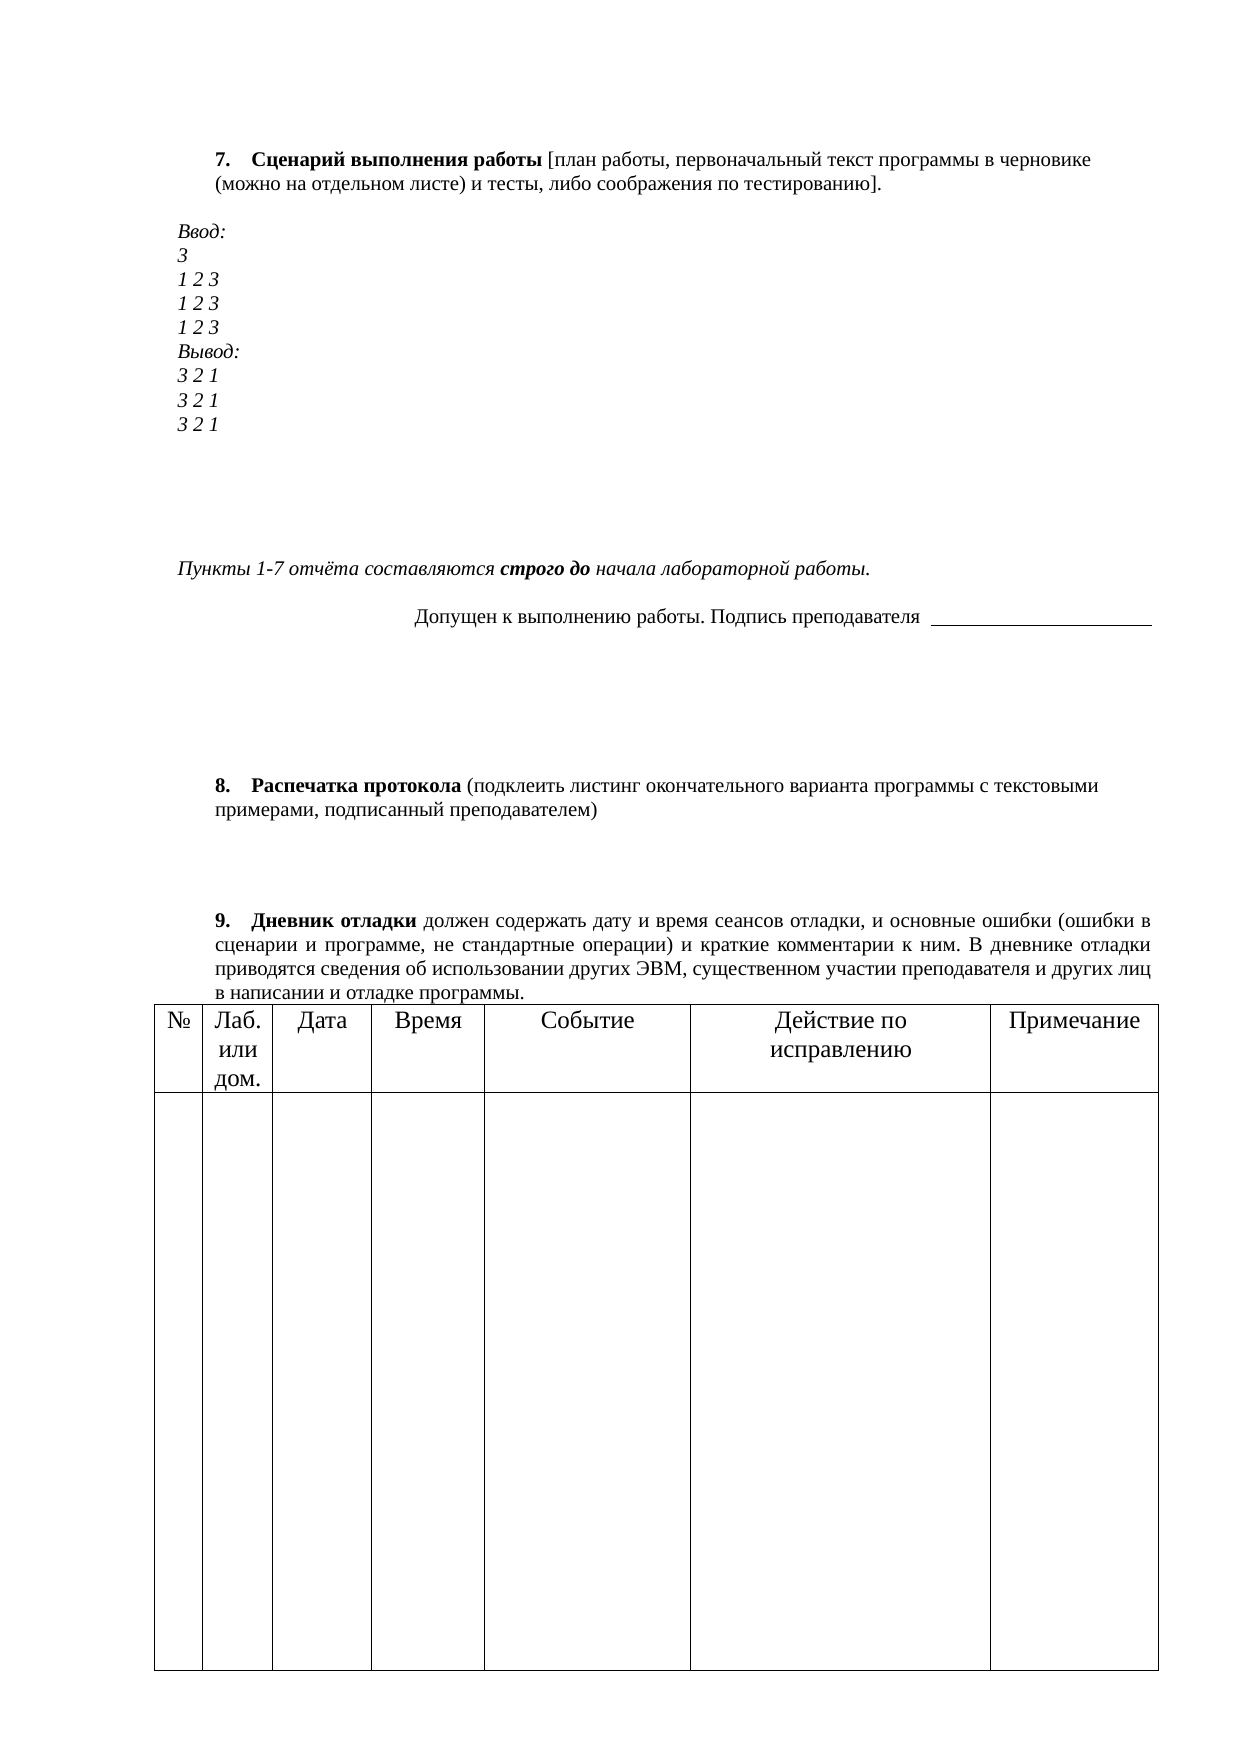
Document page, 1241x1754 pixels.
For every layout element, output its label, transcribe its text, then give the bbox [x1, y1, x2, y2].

table_cell [273, 1093, 371, 1670]
table_cell [991, 1093, 1158, 1670]
text Допущен к выполнению работы. Подпись преподавателя [177, 604, 1152, 628]
list Сценарий выполнения работы [план работы, первоначальный текст программы в черновике (можно на отдельном листе) и тесты, либо соображения по тестированию]. [215, 147, 1152, 195]
text Ввод: [177, 219, 1152, 243]
text 3 2 1 [177, 363, 1152, 387]
table_header Событие [485, 1005, 690, 1092]
text 1 2 3 [177, 291, 1152, 315]
table_cell [203, 1093, 272, 1670]
table_header Лаб. или дом. [203, 1005, 272, 1092]
table_header № [155, 1005, 202, 1092]
table_header Действие по исправлению [691, 1005, 990, 1092]
table_cell [155, 1093, 202, 1670]
table_header Время [372, 1005, 484, 1092]
list Распечатка протокола (подклеить листинг окончательного варианта программы с текстовыми примерами, подписанный преподавателем) [215, 772, 1152, 821]
table_cell [691, 1093, 990, 1670]
list Дневник отладки должен содержать дату и время сеансов отладки, и основные ошибки (ошибки в сценарии и программе, не стандартные операции) и краткие комментарии к ним. В дневнике отладки приводятся сведения об использовании других ЭВМ, существенном участии преподавателя и других лиц в написании и отладке программы. [215, 908, 1152, 1004]
text 3 2 1 [177, 412, 1152, 436]
table_cell [485, 1093, 690, 1670]
table_cell [372, 1093, 484, 1670]
table_header Дата [273, 1005, 371, 1092]
text Вывод: [177, 339, 1152, 363]
text 3 [177, 243, 1152, 267]
text 1 2 3 [177, 315, 1152, 339]
table_header Примечание [991, 1005, 1158, 1092]
text Пункты 1-7 отчёта составляются строго до начала лабораторной работы. [177, 556, 1152, 580]
text 1 2 3 [177, 267, 1152, 291]
text 3 2 1 [177, 387, 1152, 412]
